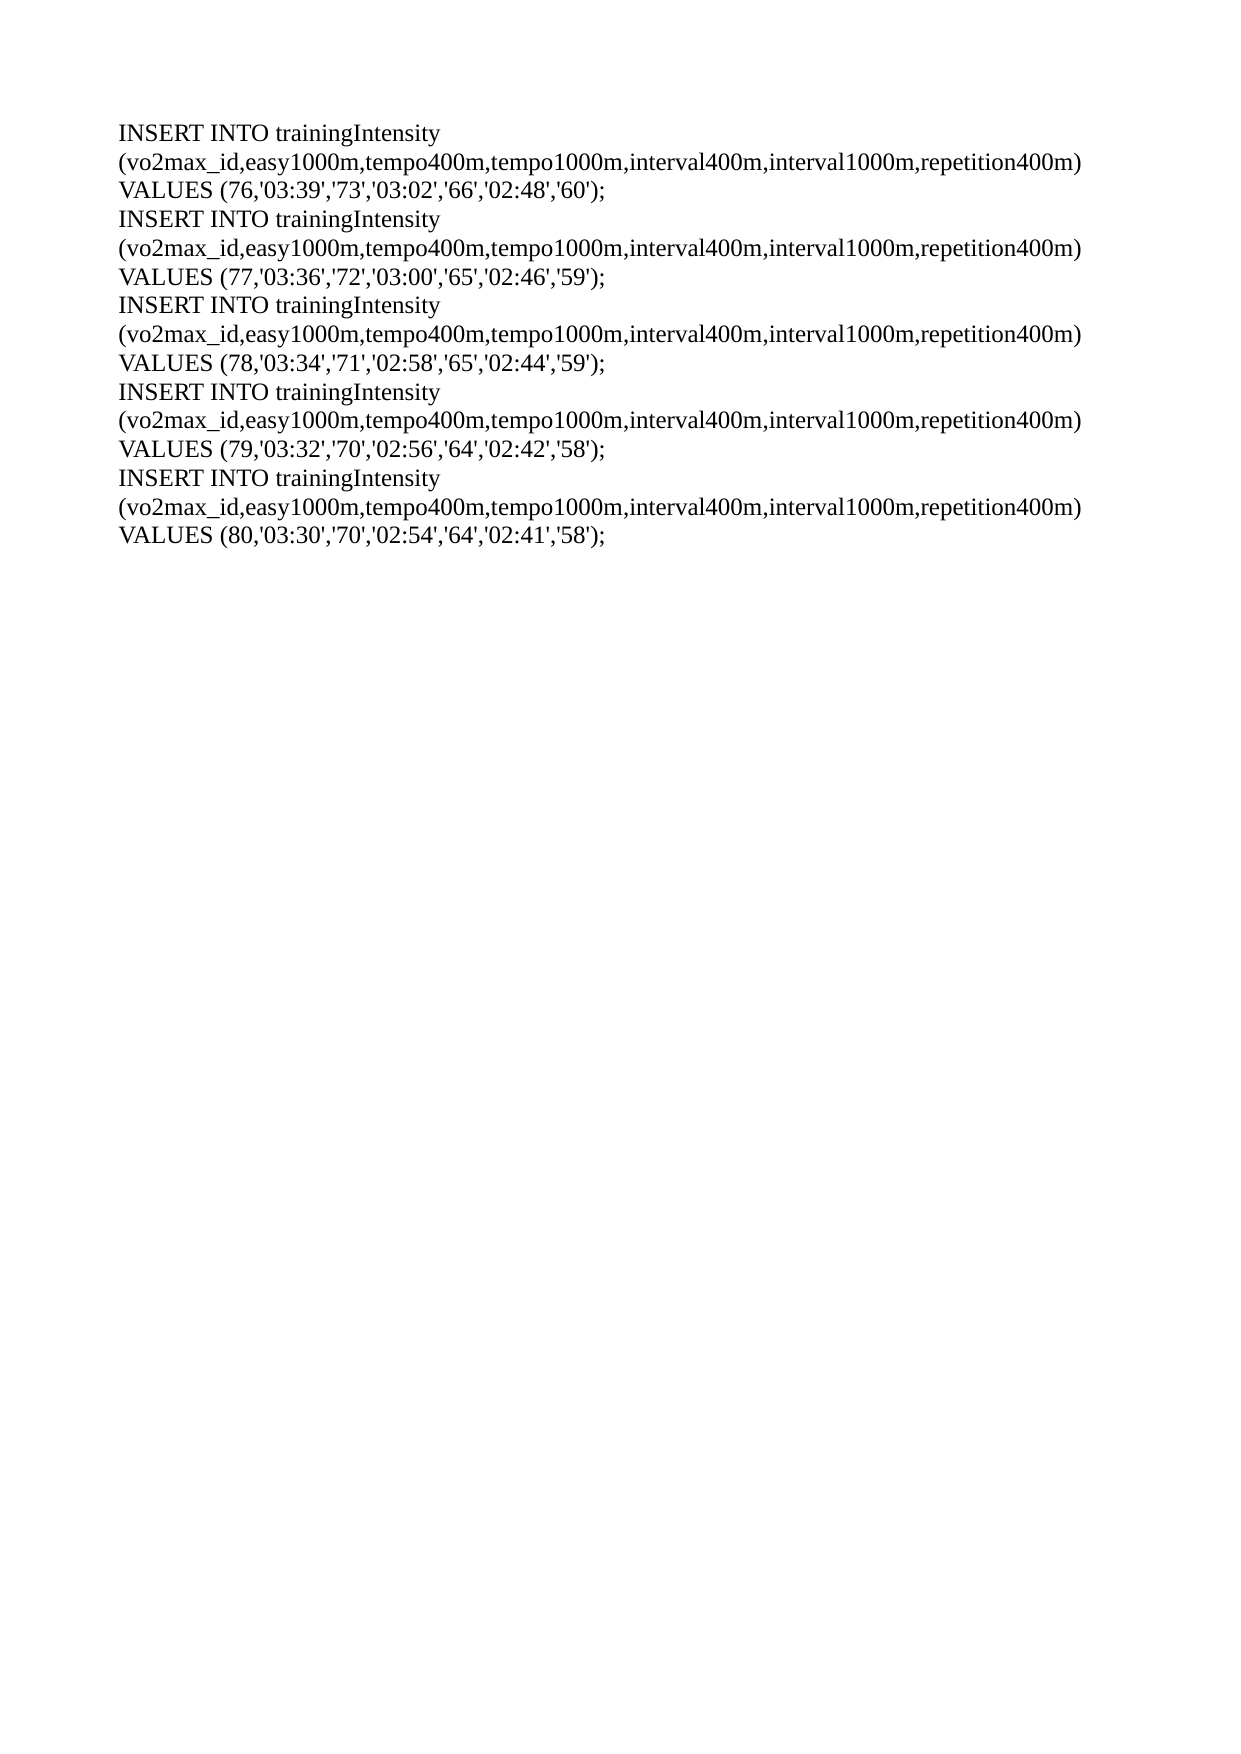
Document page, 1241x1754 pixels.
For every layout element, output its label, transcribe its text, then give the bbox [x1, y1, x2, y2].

text INSERT INTO trainingIntensity (vo2max_id,easy1000m,tempo400m,tempo1000m,interval400m,interval1000m,repetition400m) [118, 463, 1122, 521]
text VALUES (78,'03:34','71','02:58','65','02:44','59'); [118, 348, 1122, 377]
text INSERT INTO trainingIntensity (vo2max_id,easy1000m,tempo400m,tempo1000m,interval400m,interval1000m,repetition400m) [118, 204, 1122, 262]
text VALUES (76,'03:39','73','03:02','66','02:48','60'); [118, 176, 1122, 204]
text INSERT INTO trainingIntensity (vo2max_id,easy1000m,tempo400m,tempo1000m,interval400m,interval1000m,repetition400m) [118, 377, 1122, 434]
text VALUES (77,'03:36','72','03:00','65','02:46','59'); [118, 262, 1122, 291]
text INSERT INTO trainingIntensity (vo2max_id,easy1000m,tempo400m,tempo1000m,interval400m,interval1000m,repetition400m) [118, 118, 1122, 176]
text VALUES (79,'03:32','70','02:56','64','02:42','58'); [118, 434, 1122, 463]
text VALUES (80,'03:30','70','02:54','64','02:41','58'); [118, 521, 1122, 549]
text INSERT INTO trainingIntensity (vo2max_id,easy1000m,tempo400m,tempo1000m,interval400m,interval1000m,repetition400m) [118, 291, 1122, 348]
